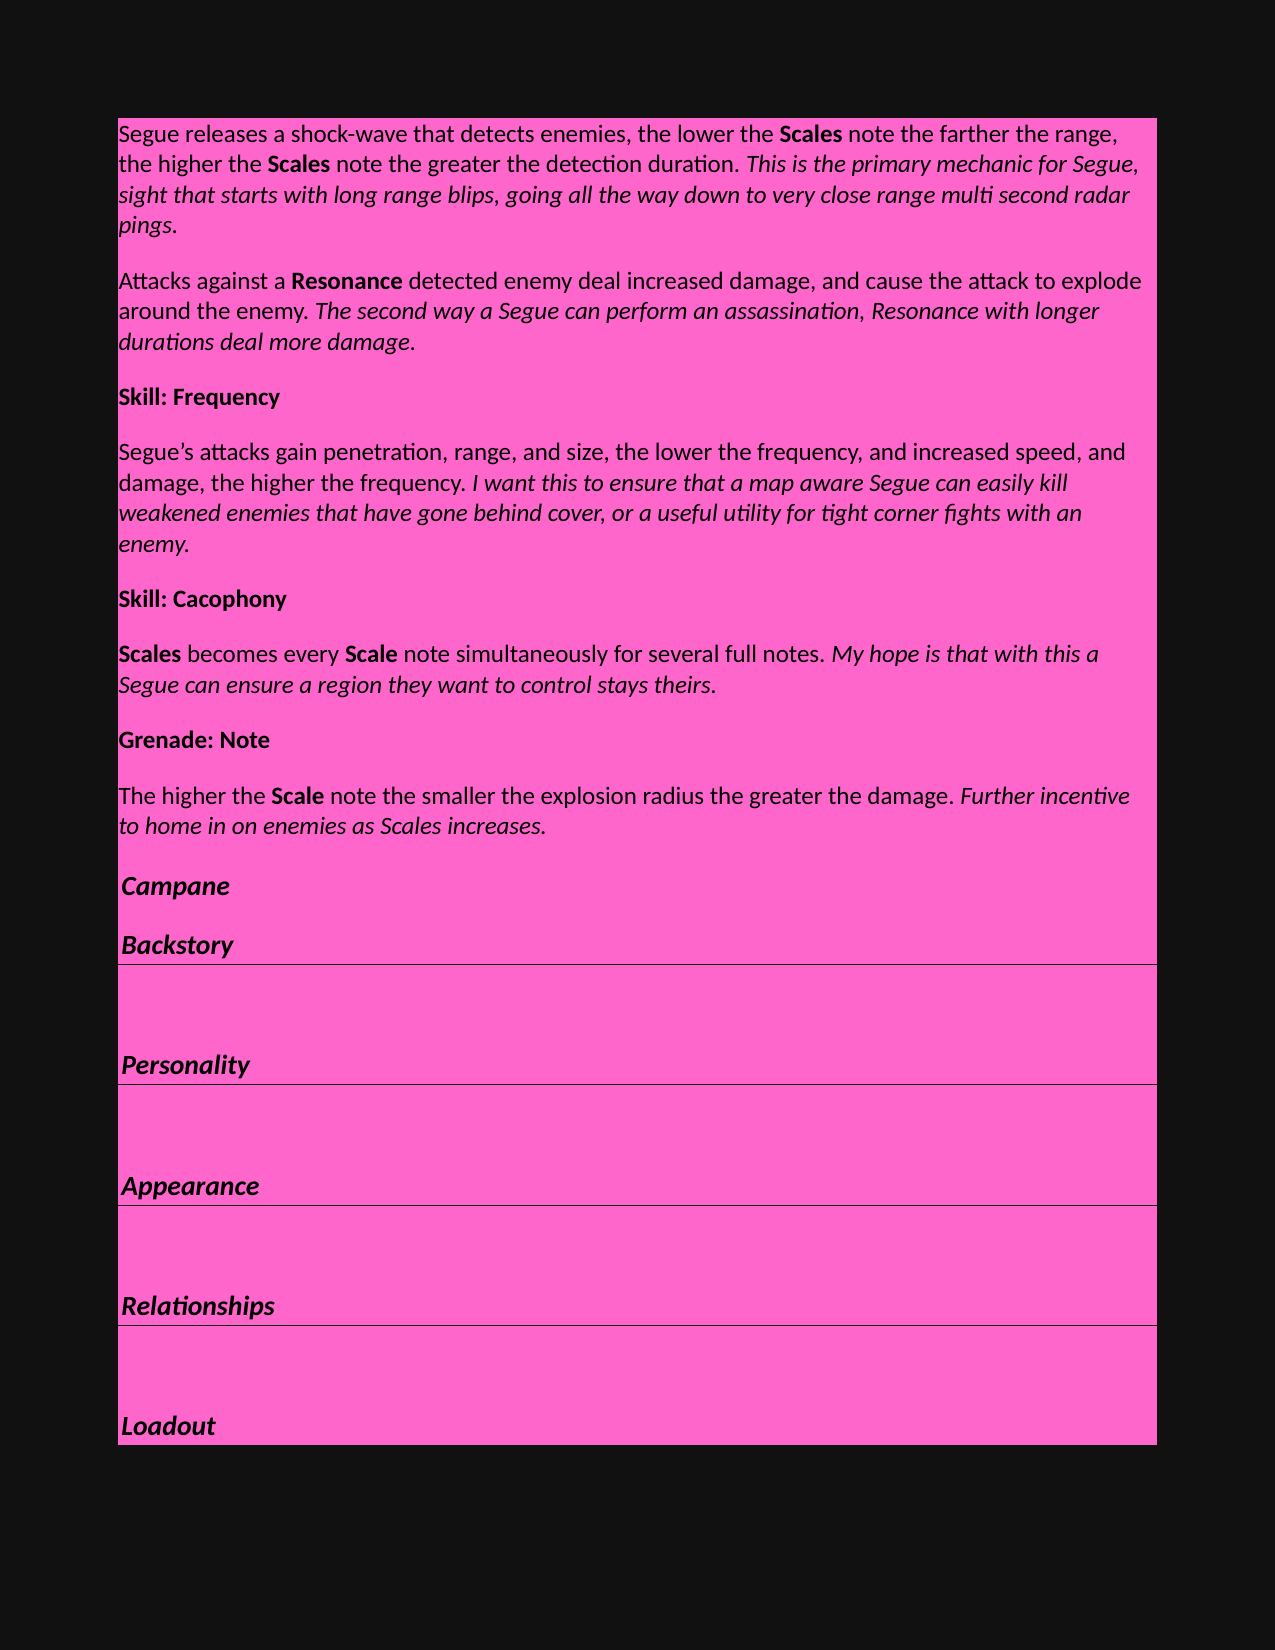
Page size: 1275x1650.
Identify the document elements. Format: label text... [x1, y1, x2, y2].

text Backstory [118, 924, 1157, 964]
text Skill: Frequency [118, 381, 1157, 412]
text Segue’s attacks gain penetration, range, and size, the lower the frequency, and increased speed, and damage, the higher the frequency. I want this to ensure that a map aware Segue can easily kill weakened enemies that have gone behind cover, or a useful utility for tight corner fights with an enemy. [118, 437, 1157, 558]
text Scales becomes every Scale note simultaneously for several full notes. My hope is that with this a Segue can ensure a region they want to control stays theirs. [118, 639, 1157, 699]
text Relationships [118, 1285, 1157, 1325]
text Attacks against a Resonance detected enemy deal increased damage, and cause the attack to explode around the enemy. The second way a Segue can perform an assassination, Resonance with longer durations deal more damage. [118, 265, 1157, 356]
text Segue releases a shock-wave that detects enemies, the lower the Scales note the farther the range, the higher the Scales note the greater the detection duration. This is the primary mechanic for Segue, sight that starts with long range blips, going all the way down to very close range multi second radar pings. [118, 118, 1157, 240]
text Appearance [118, 1165, 1157, 1205]
text The higher the Scale note the smaller the explosion radius the greater the damage. Further incentive to home in on enemies as Scales increases. [118, 780, 1157, 841]
text Grenade: Note [118, 724, 1157, 755]
text Skill: Cacophony [118, 583, 1157, 614]
text Campane [118, 866, 1157, 902]
text Personality [118, 1045, 1157, 1084]
text Loadout [118, 1405, 1157, 1445]
